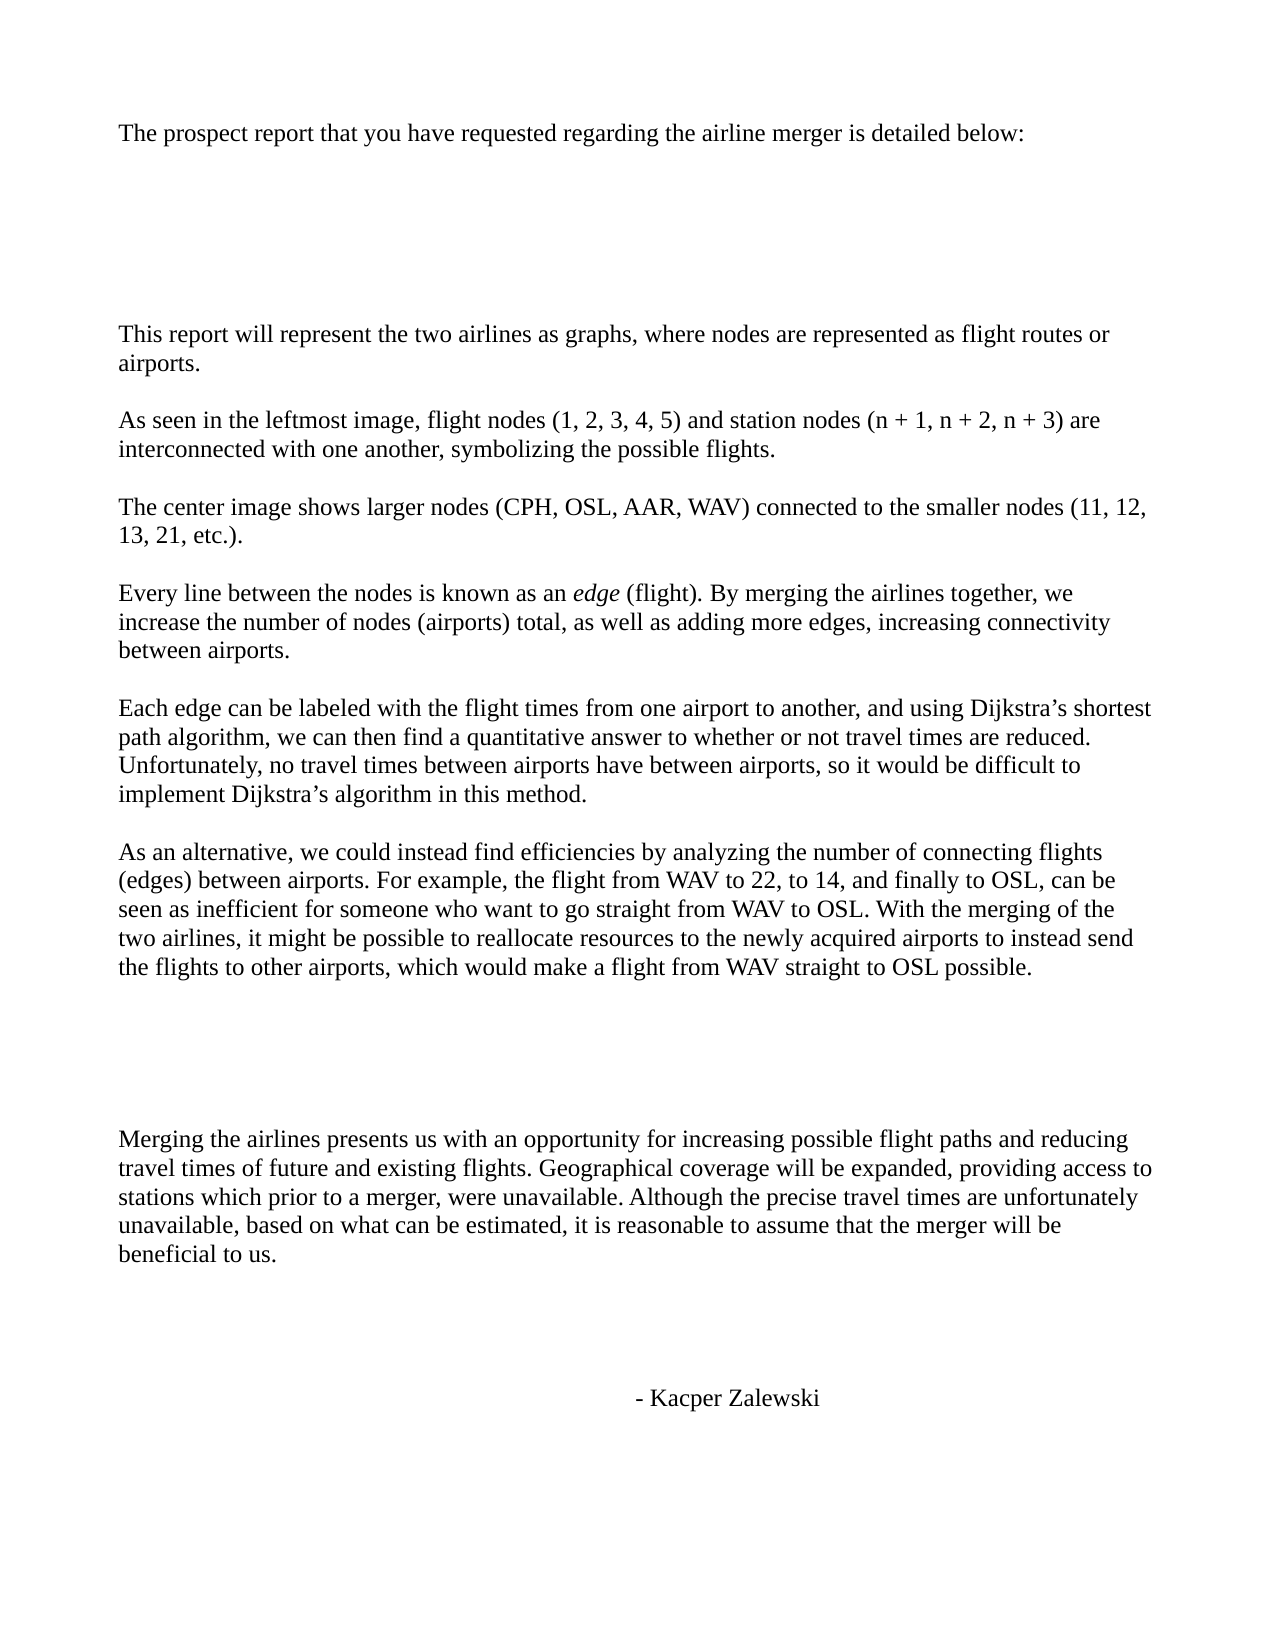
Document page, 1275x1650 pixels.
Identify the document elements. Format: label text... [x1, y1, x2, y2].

text Merging the airlines presents us with an opportunity for increasing possible flight paths and reducing travel times of future and existing flights. Geographical coverage will be expanded, providing access to stations which prior to a merger, were unavailable. Although the precise travel times are unfortunately unavailable, based on what can be estimated, it is reasonable to assume that the merger will be beneficial to us. [118, 1124, 1157, 1268]
text As an alternative, we could instead find efficiencies by analyzing the number of connecting flights (edges) between airports. For example, the flight from WAV to 22, to 14, and finally to OSL, can be seen as inefficient for someone who want to go straight from WAV to OSL. With the merging of the two airlines, it might be possible to reallocate resources to the newly acquired airports to instead send the flights to other airports, which would make a flight from WAV straight to OSL possible. [118, 837, 1157, 981]
text The center image shows larger nodes (CPH, OSL, AAR, WAV) connected to the smaller nodes (11, 12, 13, 21, etc.). [118, 492, 1157, 549]
text As seen in the leftmost image, flight nodes (1, 2, 3, 4, 5) and station nodes (n + 1, n + 2, n + 3) are interconnected with one another, symbolizing the possible flights. [118, 406, 1157, 463]
text Each edge can be labeled with the flight times from one airport to another, and using Dijkstra’s shortest path algorithm, we can then find a quantitative answer to whether or not travel times are reduced. [118, 693, 1157, 751]
text - Kacper Zalewski [118, 1383, 1157, 1412]
text This report will represent the two airlines as graphs, where nodes are represented as flight routes or airports. [118, 319, 1157, 377]
text Unfortunately, no travel times between airports have between airports, so it would be difficult to implement Dijkstra’s algorithm in this method. [118, 751, 1157, 808]
text The prospect report that you have requested regarding the airline merger is detailed below: [118, 118, 1157, 147]
text Every line between the nodes is known as an edge (flight). By merging the airlines together, we increase the number of nodes (airports) total, as well as adding more edges, increasing connectivity between airports. [118, 578, 1157, 664]
